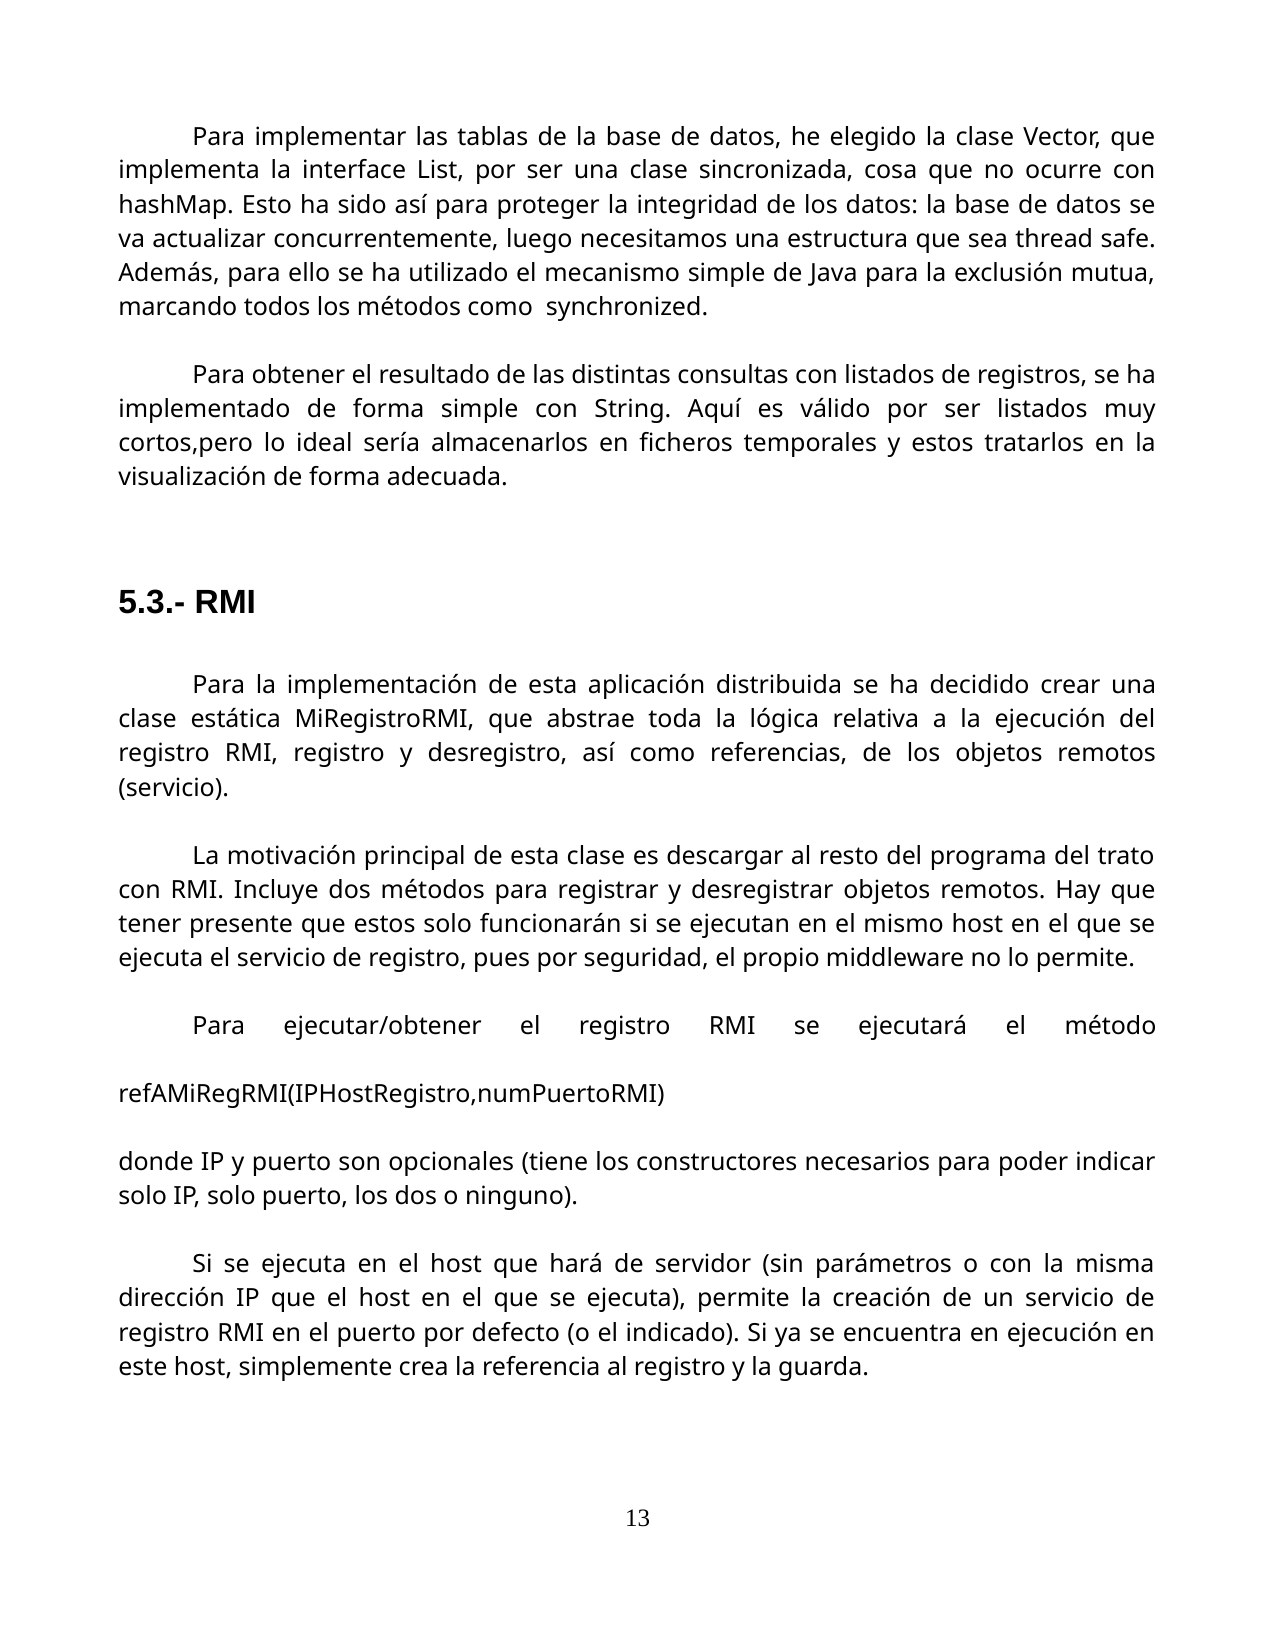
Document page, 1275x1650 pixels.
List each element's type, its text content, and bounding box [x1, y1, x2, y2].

text La motivación principal de esta clase es descargar al resto del programa del trato con RMI. Incluye dos métodos para registrar y desregistrar objetos remotos. Hay que tener presente que estos solo funcionarán si se ejecutan en el mismo host en el que se ejecuta el servicio de registro, pues por seguridad, el propio middleware no lo permite. [118, 837, 1157, 973]
text Para la implementación de esta aplicación distribuida se ha decidido crear una clase estática MiRegistroRMI, que abstrae toda la lógica relativa a la ejecución del registro RMI, registro y desregistro, así como referencias, de los objetos remotos (servicio). [118, 667, 1157, 803]
text Si se ejecuta en el host que hará de servidor (sin parámetros o con la misma dirección IP que el host en el que se ejecuta), permite la creación de un servicio de registro RMI en el puerto por defecto (o el indicado). Si ya se encuentra en ejecución en este host, simplemente crea la referencia al registro y la guarda. [118, 1246, 1157, 1382]
text refAMiRegRMI(IPHostRegistro,numPuertoRMI) [118, 1076, 1157, 1110]
text Para obtener el resultado de las distintas consultas con listados de registros, se ha implementado de forma simple con String. Aquí es válido por ser listados muy cortos,pero lo ideal sería almacenarlos en ficheros temporales y estos tratarlos en la visualización de forma adecuada. [118, 357, 1157, 493]
text Para implementar las tablas de la base de datos, he elegido la clase Vector, que implementa la interface List, por ser una clase sincronizada, cosa que no ocurre con hashMap. Esto ha sido así para proteger la integridad de los datos: la base de datos se va actualizar concurrentemente, luego necesitamos una estructura que sea thread safe. Además, para ello se ha utilizado el mecanismo simple de Java para la exclusión mutua, marcando todos los métodos como synchronized. [118, 118, 1157, 322]
subtitle 5.3.- RMI [118, 582, 1157, 620]
text donde IP y puerto son opcionales (tiene los constructores necesarios para poder indicar solo IP, solo puerto, los dos o ninguno). [118, 1144, 1157, 1212]
text Para ejecutar/obtener el registro RMI se ejecutará el método [118, 1008, 1157, 1076]
